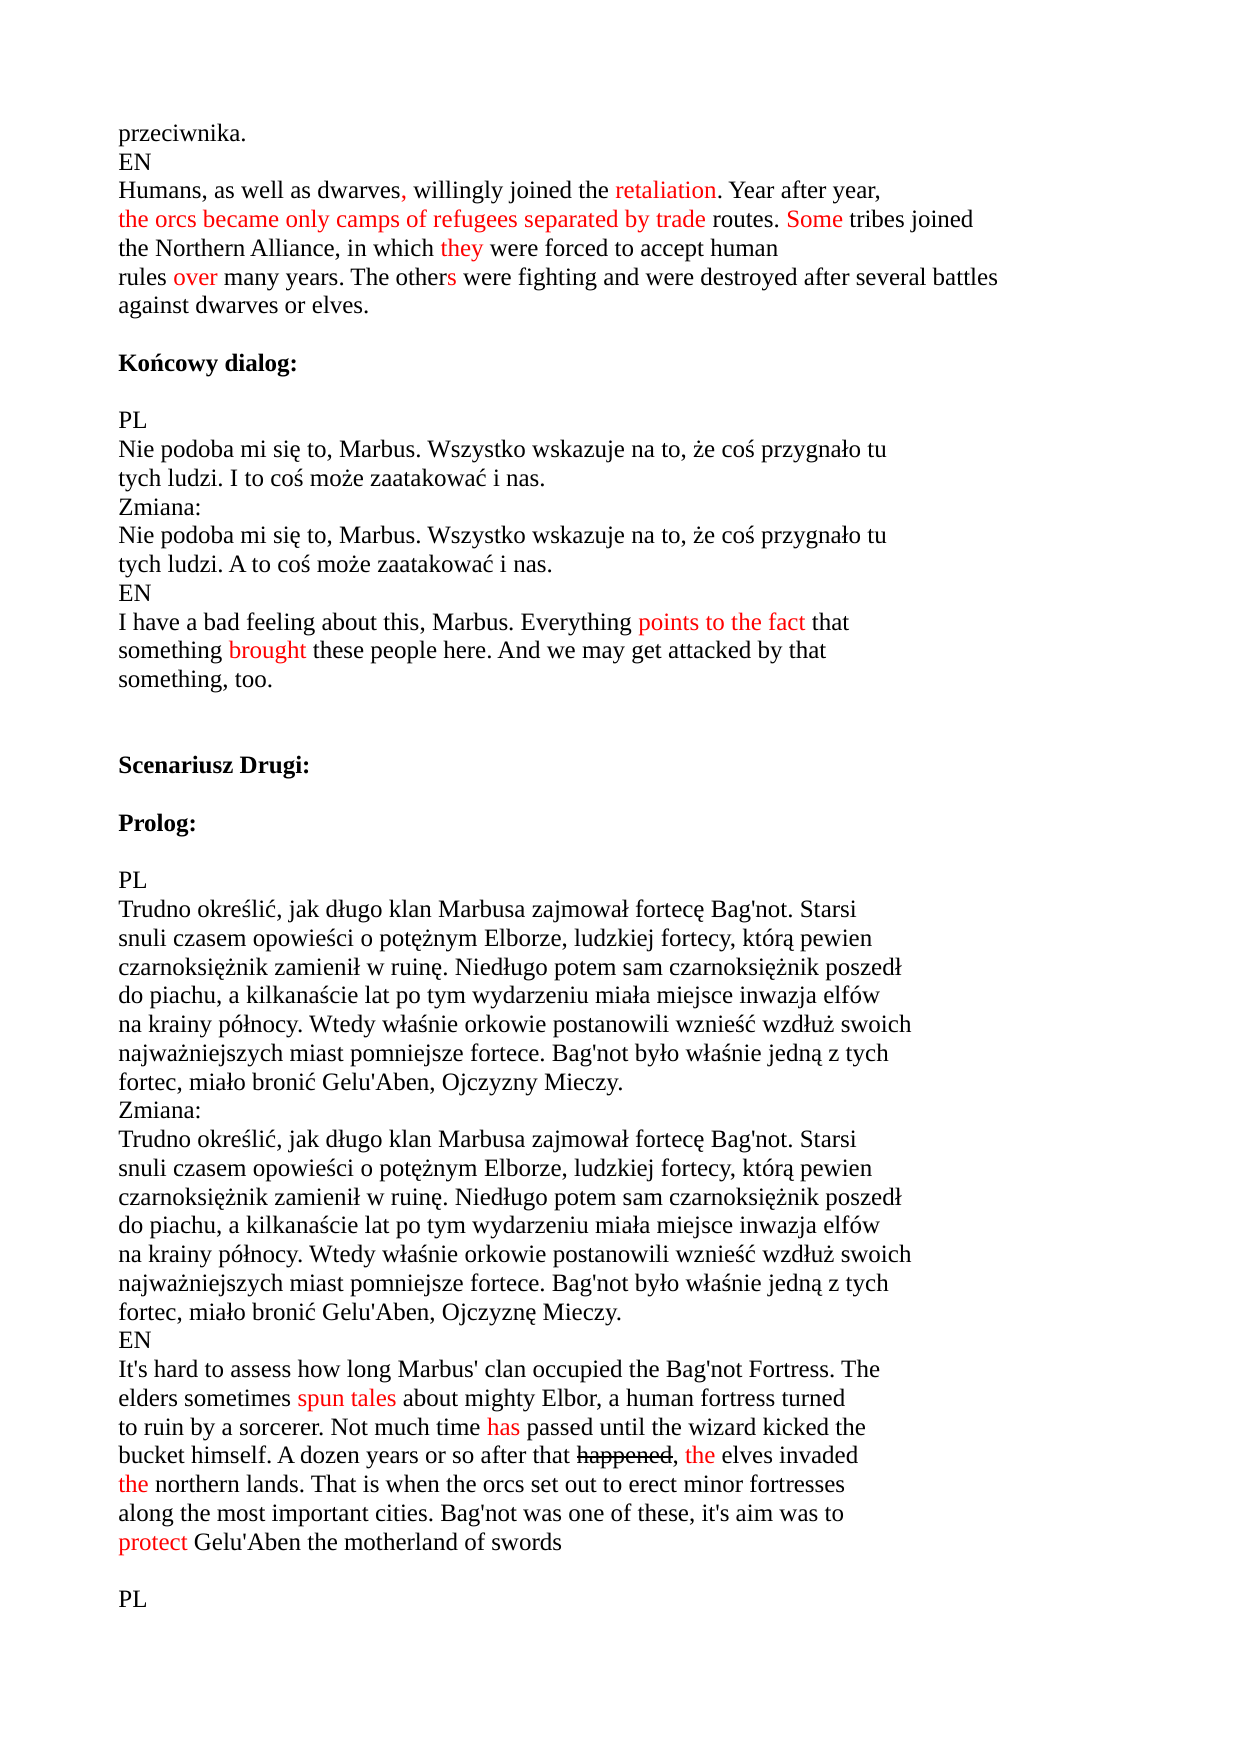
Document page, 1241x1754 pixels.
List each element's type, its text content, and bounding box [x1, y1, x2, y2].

text EN [118, 147, 1122, 176]
text I have a bad feeling about this, Marbus. Everything points to the fact that [118, 607, 1122, 636]
text EN [118, 1326, 1122, 1354]
text something, too. [118, 664, 1122, 693]
text najważniejszych miast pomniejsze fortece. Bag'not było właśnie jedną z tych [118, 1268, 1122, 1297]
text Zmiana: [118, 1096, 1122, 1124]
text It's hard to assess how long Marbus' clan occupied the Bag'not Fortress. The [118, 1354, 1122, 1383]
text czarnoksiężnik zamienił w ruinę. Niedługo potem sam czarnoksiężnik poszedł [118, 1182, 1122, 1211]
text do piachu, a kilkanaście lat po tym wydarzeniu miała miejsce inwazja elfów [118, 981, 1122, 1009]
text do piachu, a kilkanaście lat po tym wydarzeniu miała miejsce inwazja elfów [118, 1211, 1122, 1239]
text na krainy północy. Wtedy właśnie orkowie postanowili wznieść wzdłuż swoich [118, 1239, 1122, 1268]
text the Northern Alliance, in which they were forced to accept human [118, 233, 1122, 262]
text PL [118, 866, 1122, 894]
text Końcowy dialog: [118, 348, 1122, 377]
text fortec, miało bronić Gelu'Aben, Ojczyznę Mieczy. [118, 1297, 1122, 1326]
text tych ludzi. I to coś może zaatakować i nas. [118, 463, 1122, 492]
text Humans, as well as dwarves, willingly joined the retaliation. Year after year, [118, 176, 1122, 204]
text czarnoksiężnik zamienił w ruinę. Niedługo potem sam czarnoksiężnik poszedł [118, 952, 1122, 981]
text Scenariusz Drugi: [118, 751, 1122, 779]
text fortec, miało bronić Gelu'Aben, Ojczyzny Mieczy. [118, 1067, 1122, 1096]
text to ruin by a sorcerer. Not much time has passed until the wizard kicked the [118, 1412, 1122, 1441]
text na krainy północy. Wtedy właśnie orkowie postanowili wznieść wzdłuż swoich [118, 1009, 1122, 1038]
text snuli czasem opowieści o potężnym Elborze, ludzkiej fortecy, którą pewien [118, 923, 1122, 952]
text elders sometimes spun tales about mighty Elbor, a human fortress turned [118, 1383, 1122, 1412]
text the northern lands. That is when the orcs set out to erect minor fortresses [118, 1469, 1122, 1498]
text Prolog: [118, 808, 1122, 837]
text Nie podoba mi się to, Marbus. Wszystko wskazuje na to, że coś przygnało tu [118, 521, 1122, 549]
text snuli czasem opowieści o potężnym Elborze, ludzkiej fortecy, którą pewien [118, 1153, 1122, 1182]
text something brought these people here. And we may get attacked by that [118, 636, 1122, 664]
text Nie podoba mi się to, Marbus. Wszystko wskazuje na to, że coś przygnało tu [118, 434, 1122, 463]
text EN [118, 578, 1122, 607]
text bucket himself. A dozen years or so after that happened, the elves invaded [118, 1441, 1122, 1469]
text rules over many years. The others were fighting and were destroyed after several battles [118, 262, 1122, 291]
text the orcs became only camps of refugees separated by trade routes. Some tribes joined [118, 204, 1122, 233]
text najważniejszych miast pomniejsze fortece. Bag'not było właśnie jedną z tych [118, 1038, 1122, 1067]
text along the most important cities. Bag'not was one of these, it's aim was to [118, 1498, 1122, 1527]
text tych ludzi. A to coś może zaatakować i nas. [118, 549, 1122, 578]
text PL [118, 406, 1122, 434]
text against dwarves or elves. [118, 291, 1122, 319]
text Trudno określić, jak długo klan Marbusa zajmował fortecę Bag'not. Starsi [118, 1124, 1122, 1153]
text przeciwnika. [118, 118, 1122, 147]
text PL [118, 1584, 1122, 1613]
text Zmiana: [118, 492, 1122, 521]
text Trudno określić, jak długo klan Marbusa zajmował fortecę Bag'not. Starsi [118, 894, 1122, 923]
text protect Gelu'Aben the motherland of swords [118, 1527, 1122, 1556]
